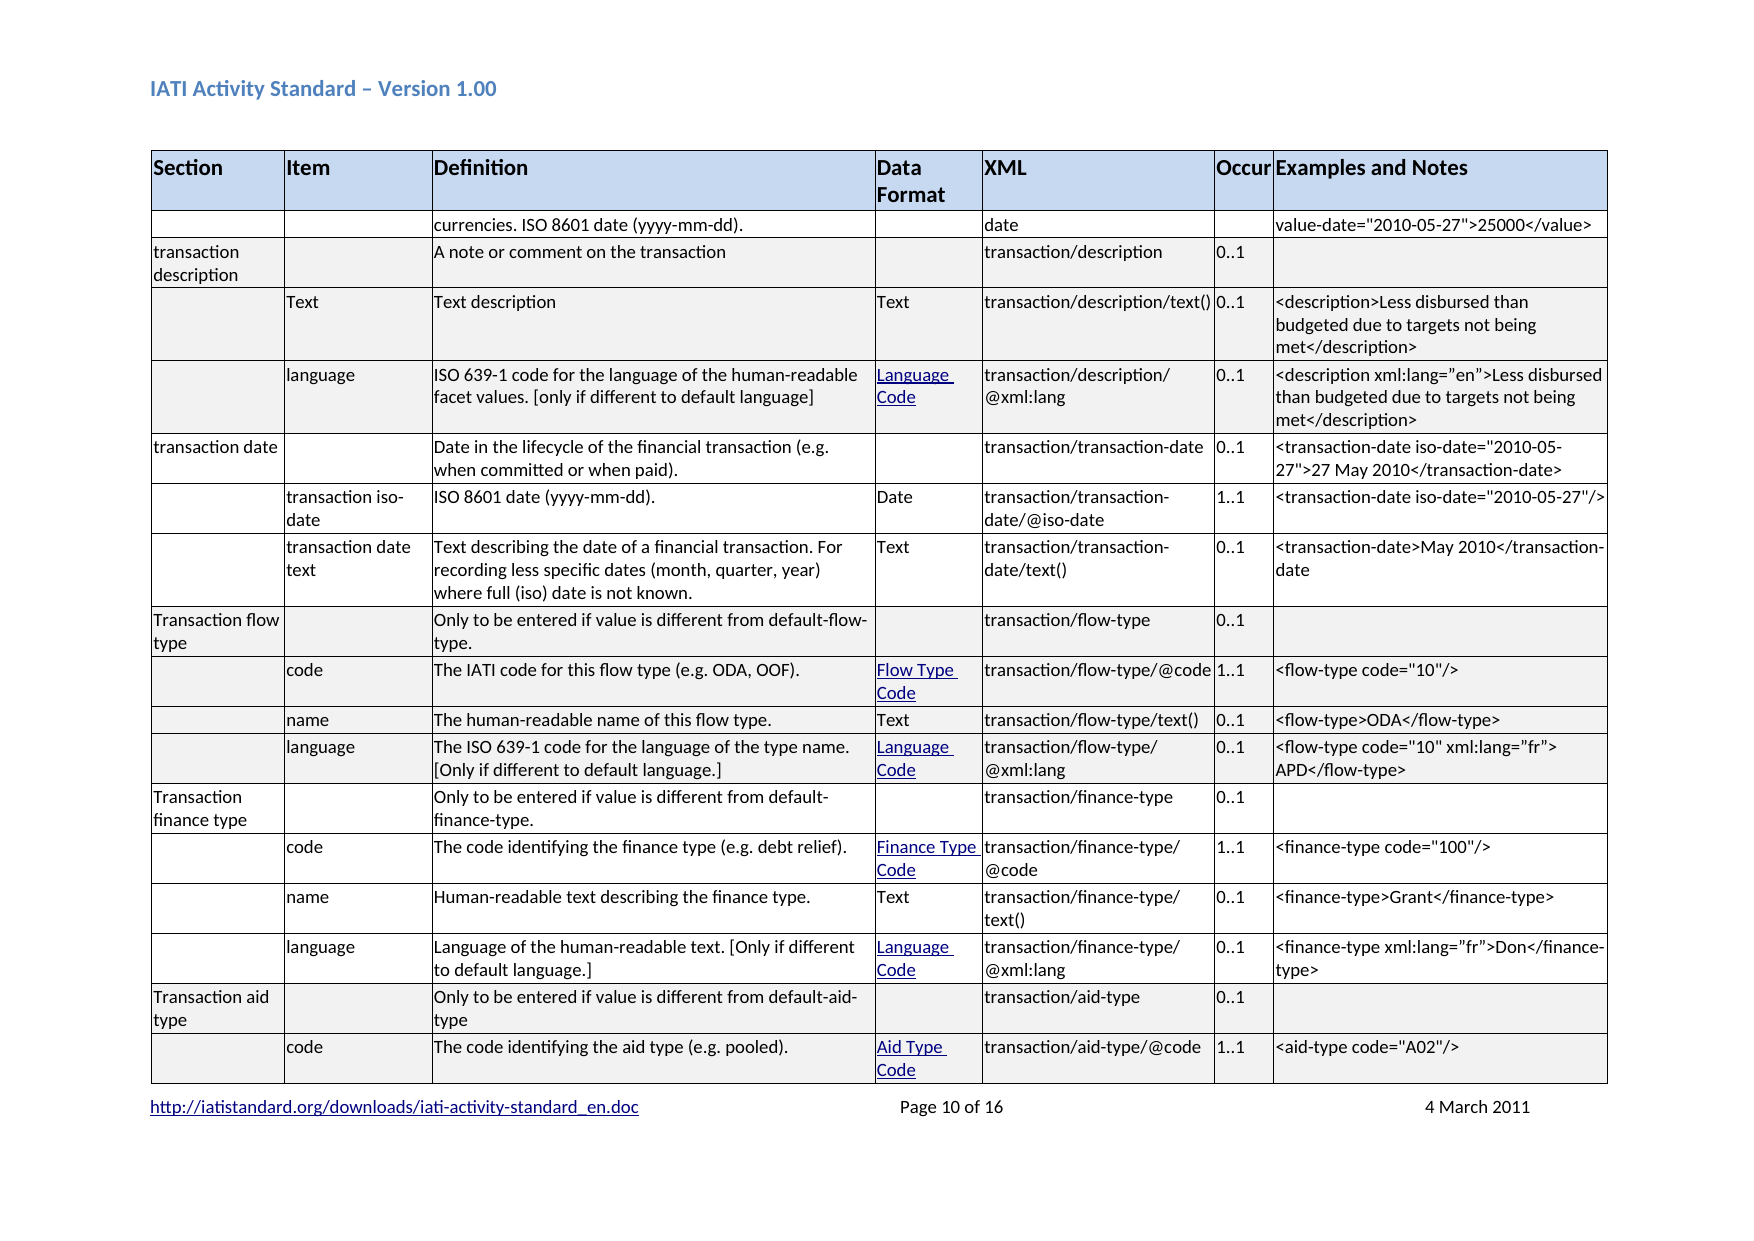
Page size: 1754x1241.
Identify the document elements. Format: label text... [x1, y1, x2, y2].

table_cell Text [876, 884, 982, 933]
table_header XML [983, 151, 1214, 210]
table_cell transaction/aid-type [983, 984, 1214, 1033]
table_cell [876, 784, 982, 833]
table_cell transaction/flow-type [983, 607, 1214, 656]
table_cell The code identifying the aid type (e.g. pooled). [433, 1034, 875, 1083]
table_cell [152, 288, 284, 360]
table_cell [285, 984, 432, 1033]
table_cell Text [285, 288, 432, 360]
table_cell 0..1 [1215, 784, 1273, 833]
table_cell <finance-type xml:lang=”fr”>Don</finance-type> [1274, 934, 1607, 983]
table_cell The IATI code for this flow type (e.g. ODA, OOF). [433, 657, 875, 706]
table_header Definition [433, 151, 875, 210]
table_cell [285, 238, 432, 287]
table_cell [876, 984, 982, 1033]
table_cell transaction/transaction-date/@iso-date [983, 484, 1214, 533]
table_cell transaction/description/text() [983, 288, 1214, 360]
table_cell Only to be entered if value is different from default-flow-type. [433, 607, 875, 656]
table_cell <transaction-date>May 2010</transaction-date [1274, 534, 1607, 606]
table_cell 0..1 [1215, 734, 1273, 783]
table_cell <aid-type code="A02"/> [1274, 1034, 1607, 1083]
table_cell name [285, 707, 432, 733]
table_cell date [983, 211, 1214, 237]
table_cell 0..1 [1215, 707, 1273, 733]
table_cell [152, 934, 284, 983]
table_cell Transaction finance type [152, 784, 284, 833]
table_cell currencies. ISO 8601 date (yyyy-mm-dd). [433, 211, 875, 237]
table_cell 0..1 [1215, 238, 1273, 287]
table_cell [1215, 211, 1273, 237]
table_cell [285, 607, 432, 656]
table_cell name [285, 884, 432, 933]
table_cell [152, 657, 284, 706]
table_cell transaction/description [983, 238, 1214, 287]
table_header Examples and Notes [1274, 151, 1607, 210]
table_cell Only to be entered if value is different from default-finance-type. [433, 784, 875, 833]
table_cell [285, 784, 432, 833]
table_cell [152, 707, 284, 733]
table_cell [152, 834, 284, 883]
table_cell <flow-type code="10"/> [1274, 657, 1607, 706]
table_cell language [285, 734, 432, 783]
table_cell <description>Less disbursed than budgeted due to targets not being met</description> [1274, 288, 1607, 360]
table_cell ISO 8601 date (yyyy-mm-dd). [433, 484, 875, 533]
table_cell [152, 534, 284, 606]
table_cell 0..1 [1215, 934, 1273, 983]
table_cell 1..1 [1215, 834, 1273, 883]
table_cell transaction/finance-type [983, 784, 1214, 833]
table_cell Text [876, 288, 982, 360]
table_cell [152, 884, 284, 933]
table_cell code [285, 657, 432, 706]
table_cell Date in the lifecycle of the financial transaction (e.g. when committed or when paid). [433, 434, 875, 483]
table_cell 1..1 [1215, 1034, 1273, 1083]
table_cell <transaction-date iso-date="2010-05-27"/> [1274, 484, 1607, 533]
table_cell code [285, 1034, 432, 1083]
table_cell <flow-type code="10" xml:lang=”fr”> APD</flow-type> [1274, 734, 1607, 783]
table_cell 1..1 [1215, 657, 1273, 706]
table_cell Language Code [876, 734, 982, 783]
table_cell [1274, 607, 1607, 656]
table_cell [152, 211, 284, 237]
table_cell Text [876, 534, 982, 606]
table_cell [876, 238, 982, 287]
table_cell <finance-type code="100"/> [1274, 834, 1607, 883]
table_header Item [285, 151, 432, 210]
table_cell The ISO 639-1 code for the language of the type name. [Only if different to default language.] [433, 734, 875, 783]
table_cell transaction/finance-type/text() [983, 884, 1214, 933]
table_cell A note or comment on the transaction [433, 238, 875, 287]
table_cell Transaction flow type [152, 607, 284, 656]
table_cell Text describing the date of a financial transaction. For recording less specific dates (month, quarter, year) where full (iso) date is not known. [433, 534, 875, 606]
table_cell 0..1 [1215, 434, 1273, 483]
table_cell <transaction-date iso-date="2010-05-27">27 May 2010</transaction-date> [1274, 434, 1607, 483]
table_cell [285, 211, 432, 237]
table_header Occur [1215, 151, 1273, 210]
table_header Section [152, 151, 284, 210]
table_cell 0..1 [1215, 361, 1273, 433]
table_cell [876, 607, 982, 656]
table_cell transaction/description/@xml:lang [983, 361, 1214, 433]
table_cell 0..1 [1215, 884, 1273, 933]
table_cell transaction description [152, 238, 284, 287]
table_cell 0..1 [1215, 984, 1273, 1033]
table_cell Aid Type Code [876, 1034, 982, 1083]
table_cell [285, 434, 432, 483]
table_cell 0..1 [1215, 534, 1273, 606]
table_cell Text [876, 707, 982, 733]
table_cell [876, 211, 982, 237]
table_cell <description xml:lang=”en”>Less disbursed than budgeted due to targets not being met</description> [1274, 361, 1607, 433]
table_cell Transaction aid type [152, 984, 284, 1033]
table_cell Text description [433, 288, 875, 360]
table_cell Language of the human-readable text. [Only if different to default language.] [433, 934, 875, 983]
table_cell Language Code [876, 934, 982, 983]
table_cell transaction/finance-type/@code [983, 834, 1214, 883]
table_cell 0..1 [1215, 607, 1273, 656]
table_cell [1274, 784, 1607, 833]
table_cell [152, 1034, 284, 1083]
table_cell [152, 734, 284, 783]
table_cell transaction date text [285, 534, 432, 606]
table_cell Finance Type Code [876, 834, 982, 883]
table_cell The human-readable name of this flow type. [433, 707, 875, 733]
table_cell Language Code [876, 361, 982, 433]
table_cell transaction date [152, 434, 284, 483]
table_cell Date [876, 484, 982, 533]
table_cell language [285, 361, 432, 433]
table_cell The code identifying the finance type (e.g. debt relief). [433, 834, 875, 883]
table_cell code [285, 834, 432, 883]
table_cell transaction/flow-type/@code [983, 657, 1214, 706]
table_cell 0..1 [1215, 288, 1273, 360]
table_cell transaction/flow-type/text() [983, 707, 1214, 733]
table_cell 1..1 [1215, 484, 1273, 533]
table_cell Flow Type Code [876, 657, 982, 706]
table_cell Only to be entered if value is different from default-aid-type [433, 984, 875, 1033]
table_cell transaction/transaction-date [983, 434, 1214, 483]
table_cell transaction/flow-type/@xml:lang [983, 734, 1214, 783]
table_header Data Format [876, 151, 982, 210]
table_cell transaction/aid-type/@code [983, 1034, 1214, 1083]
table_cell [1274, 984, 1607, 1033]
table_cell value-date="2010-05-27">25000</value> [1274, 211, 1607, 237]
table_cell transaction iso-date [285, 484, 432, 533]
table_cell <finance-type>Grant</finance-type> [1274, 884, 1607, 933]
table_cell ISO 639-1 code for the language of the human-readable facet values. [only if different to default language] [433, 361, 875, 433]
table_cell transaction/finance-type/@xml:lang [983, 934, 1214, 983]
table_cell Human-readable text describing the finance type. [433, 884, 875, 933]
table_cell transaction/transaction-date/text() [983, 534, 1214, 606]
table_cell [152, 361, 284, 433]
table_cell language [285, 934, 432, 983]
table_cell [1274, 238, 1607, 287]
table_cell [876, 434, 982, 483]
table_cell [152, 484, 284, 533]
table_cell <flow-type>ODA</flow-type> [1274, 707, 1607, 733]
